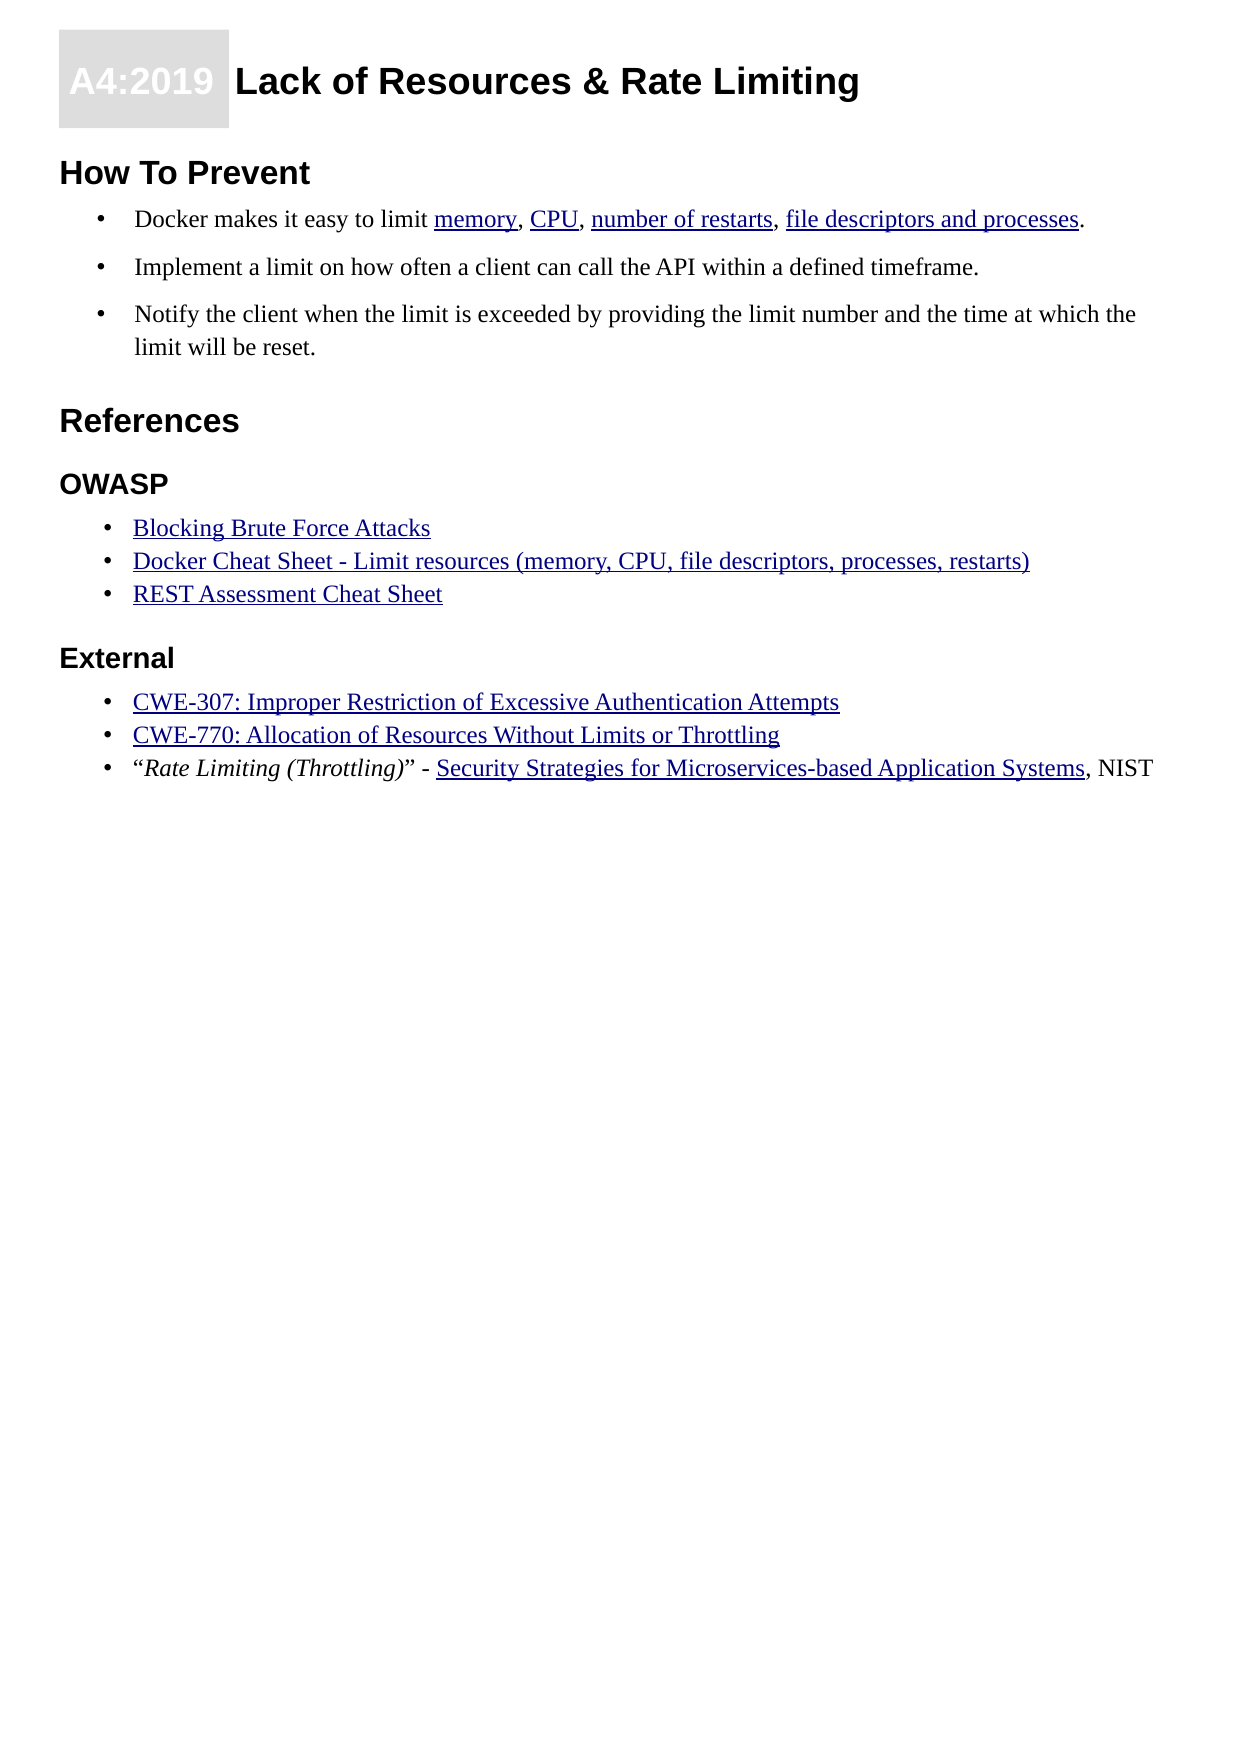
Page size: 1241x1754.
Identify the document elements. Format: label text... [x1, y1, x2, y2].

subtitle How To Prevent [59, 153, 1181, 192]
list “Rate Limiting (Throttling)” - Security Strategies for Microservices-based Application Systems, NIST [103, 753, 1181, 782]
list CWE-770: Allocation of Resources Without Limits or Throttling [103, 720, 1181, 749]
list Docker makes it easy to limit memory, CPU, number of restarts, file descriptors and processes. [97, 204, 1181, 233]
list CWE-307: Improper Restriction of Excessive Authentication Attempts [103, 687, 1181, 716]
list Docker Cheat Sheet - Limit resources (memory, CPU, file descriptors, processes, restarts) [103, 546, 1181, 574]
subtitle References [59, 401, 1181, 439]
list REST Assessment Cheat Sheet [103, 579, 1181, 608]
list Notify the client when the limit is exceeded by providing the limit number and the time at which the limit will be reset. [97, 299, 1181, 361]
subtitle External [59, 641, 1181, 675]
list Implement a limit on how often a client can call the API within a defined timeframe. [97, 252, 1181, 281]
list Blocking Brute Force Attacks [103, 513, 1181, 542]
subtitle OWASP [59, 467, 1181, 500]
